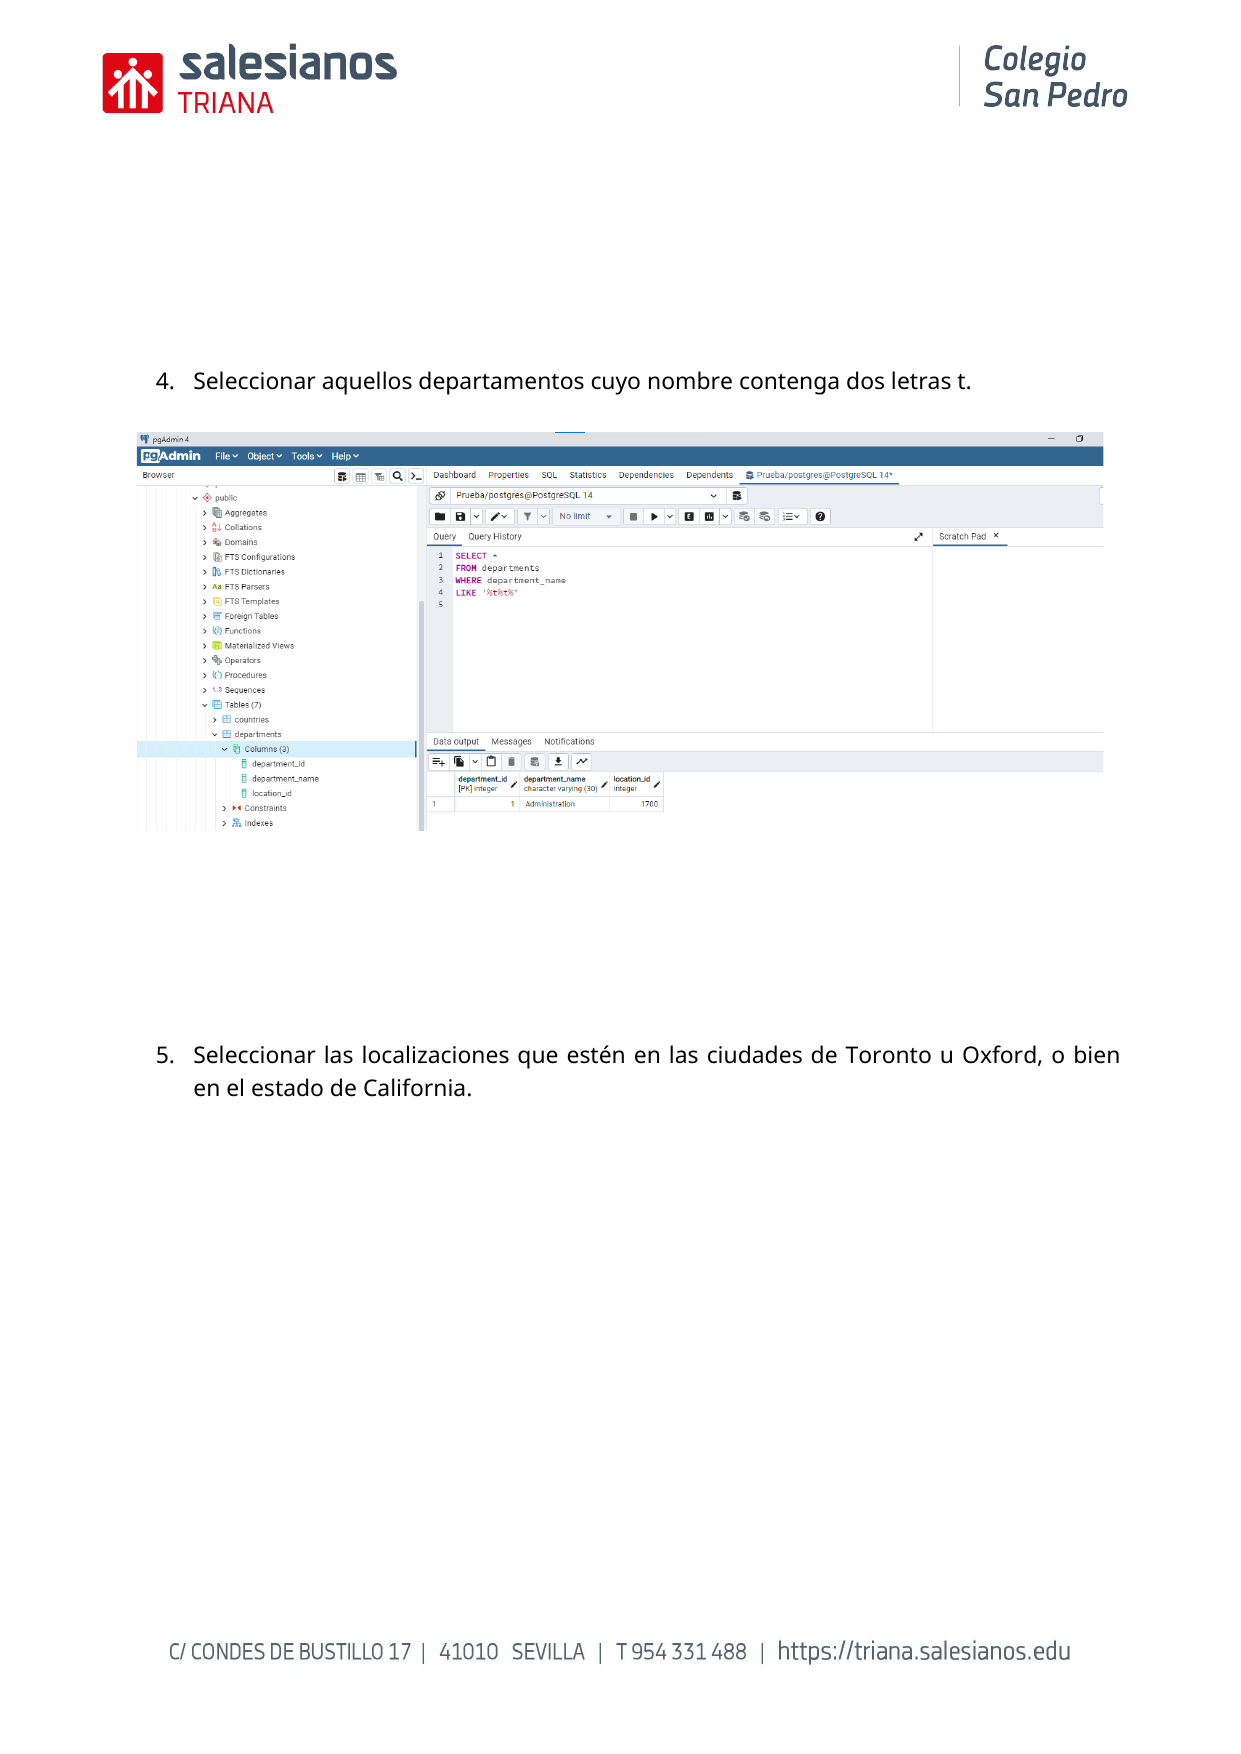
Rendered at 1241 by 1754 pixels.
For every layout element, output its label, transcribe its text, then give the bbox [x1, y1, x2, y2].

picture [136, 432, 1104, 831]
list Seleccionar las localizaciones que estén en las ciudades de Toronto u Oxford, o bien en el estado de California. [156, 1038, 1122, 1103]
picture [0, 1632, 1241, 1699]
list Seleccionar aquellos departamentos cuyo nombre contenga dos letras t. [156, 365, 1122, 396]
picture [951, 32, 1136, 122]
picture [93, 28, 402, 125]
